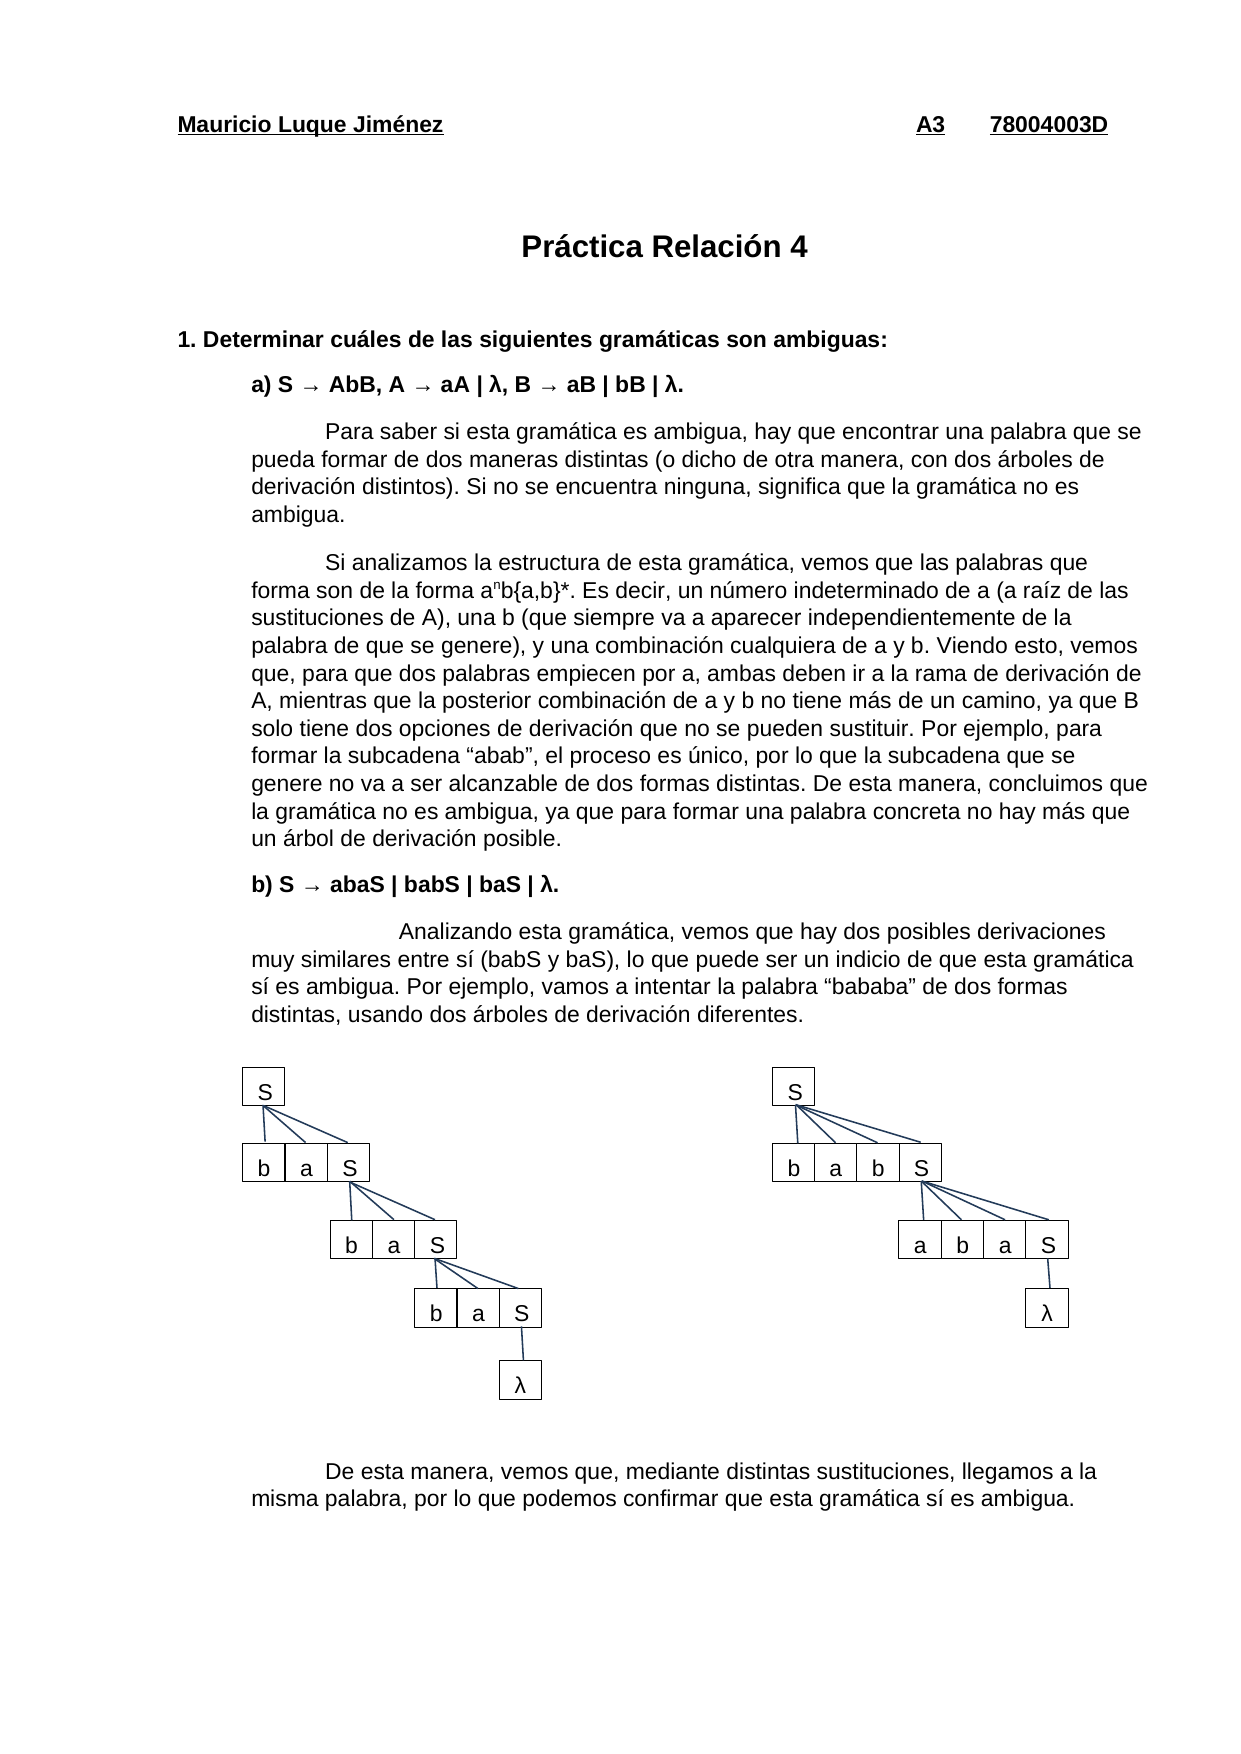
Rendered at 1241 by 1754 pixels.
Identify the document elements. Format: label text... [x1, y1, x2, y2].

text Para saber si esta gramática es ambigua, hay que encontrar una palabra que se pueda formar de dos maneras distintas (o dicho de otra manera, con dos árboles de derivación distintos). Si no se encuentra ninguna, significa que la gramática no es ambigua. [251, 418, 1152, 527]
text Si analizamos la estructura de esta gramática, vemos que las palabras que forma son de la forma anb{a,b}*. Es decir, un número indeterminado de a (a raíz de las sustituciones de A), una b (que siempre va a aparecer independientemente de la palabra de que se genere), y una combinación cualquiera de a y b. Viendo esto, vemos que, para que dos palabras empiecen por a, ambas deben ir a la rama de derivación de A, mientras que la posterior combinación de a y b no tiene más de un camino, ya que B solo tiene dos opciones de derivación que no se pueden sustituir. Por ejemplo, para formar la subcadena “abab”, el proceso es único, por lo que la subcadena que se genere no va a ser alcanzable de dos formas distintas. De esta manera, concluimos que la gramática no es ambigua, ya que para formar una palabra concreta no hay más que un árbol de derivación posible. [251, 549, 1152, 852]
text b) S → abaS | babS | baS | λ. [177, 874, 1152, 897]
text Práctica Relación 4 [177, 228, 1152, 264]
text Mauricio Luque Jiménez A3 78004003D [177, 118, 1152, 136]
text De esta manera, vemos que, mediante distintas sustituciones, llegamos a la misma palabra, por lo que podemos confirmar que esta gramática sí es ambigua. [251, 1458, 1152, 1512]
text a) S → AbB, A → aA | λ, B → aB | bB | λ. [177, 373, 1152, 397]
text 1. Determinar cuáles de las siguientes gramáticas son ambiguas: [177, 329, 1152, 353]
text Analizando esta gramática, vemos que hay dos posibles derivaciones muy similares entre sí (babS y baS), lo que puede ser un indicio de que esta gramática sí es ambigua. Por ejemplo, vamos a intentar la palabra “bababa” de dos formas distintas, usando dos árboles de derivación diferentes. [251, 918, 1152, 1027]
